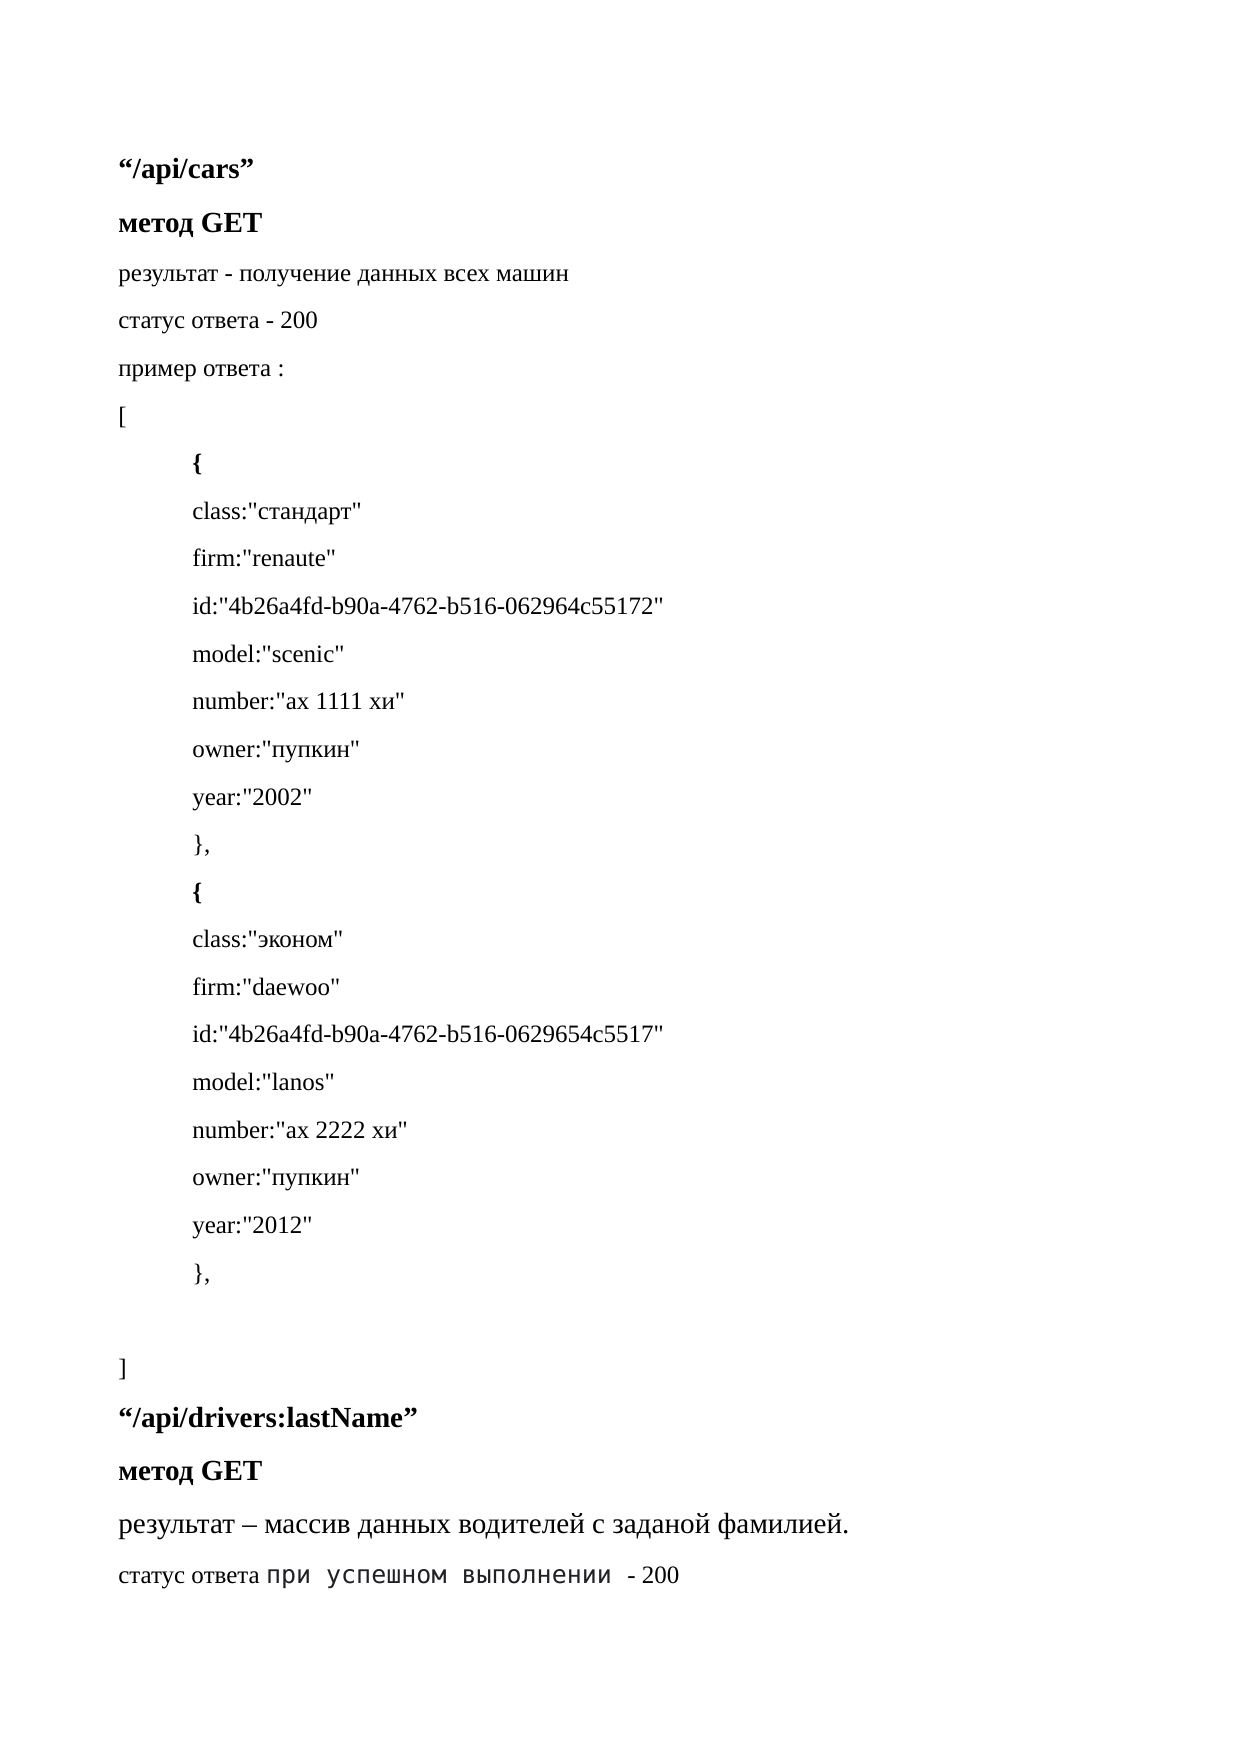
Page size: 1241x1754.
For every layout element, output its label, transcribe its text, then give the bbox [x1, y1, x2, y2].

list year:"2002" [118, 782, 1123, 810]
list { [118, 877, 1123, 906]
text метод GET [118, 1453, 1123, 1487]
text результат – массив данных водителей с заданой фамилией. [118, 1507, 1123, 1540]
text результат - получение данных всех машин [118, 258, 1123, 287]
list model:"lanos" [118, 1067, 1123, 1096]
list year:"2012" [118, 1210, 1123, 1239]
list id:"4b26a4fd-b90a-4762-b516-0629654c5517" [118, 1019, 1123, 1048]
text ] [118, 1353, 1123, 1382]
list firm:"daewoo" [118, 972, 1123, 1001]
list class:"эконом" [118, 924, 1123, 953]
list model:"scenic" [118, 639, 1123, 667]
list id:"4b26a4fd-b90a-4762-b516-062964c55172" [118, 591, 1123, 620]
text [ [118, 401, 1123, 429]
text “/api/cars” [118, 152, 1123, 185]
text статус ответа при успешном выполнении - 200 [118, 1560, 1123, 1589]
list }, [118, 1258, 1123, 1286]
text метод GET [118, 205, 1123, 238]
text пример ответа : [118, 353, 1123, 382]
text “/api/drivers:lastName” [118, 1400, 1123, 1434]
list number:"ах 1111 хи" [118, 686, 1123, 715]
list }, [118, 829, 1123, 858]
list number:"ах 2222 хи" [118, 1115, 1123, 1143]
list owner:"пупкин" [118, 734, 1123, 763]
text class:"стандарт" [118, 496, 1123, 525]
text статус ответа - 200 [118, 306, 1123, 334]
list owner:"пупкин" [118, 1162, 1123, 1191]
list firm:"renaute" [118, 543, 1123, 572]
text { [118, 448, 1123, 477]
